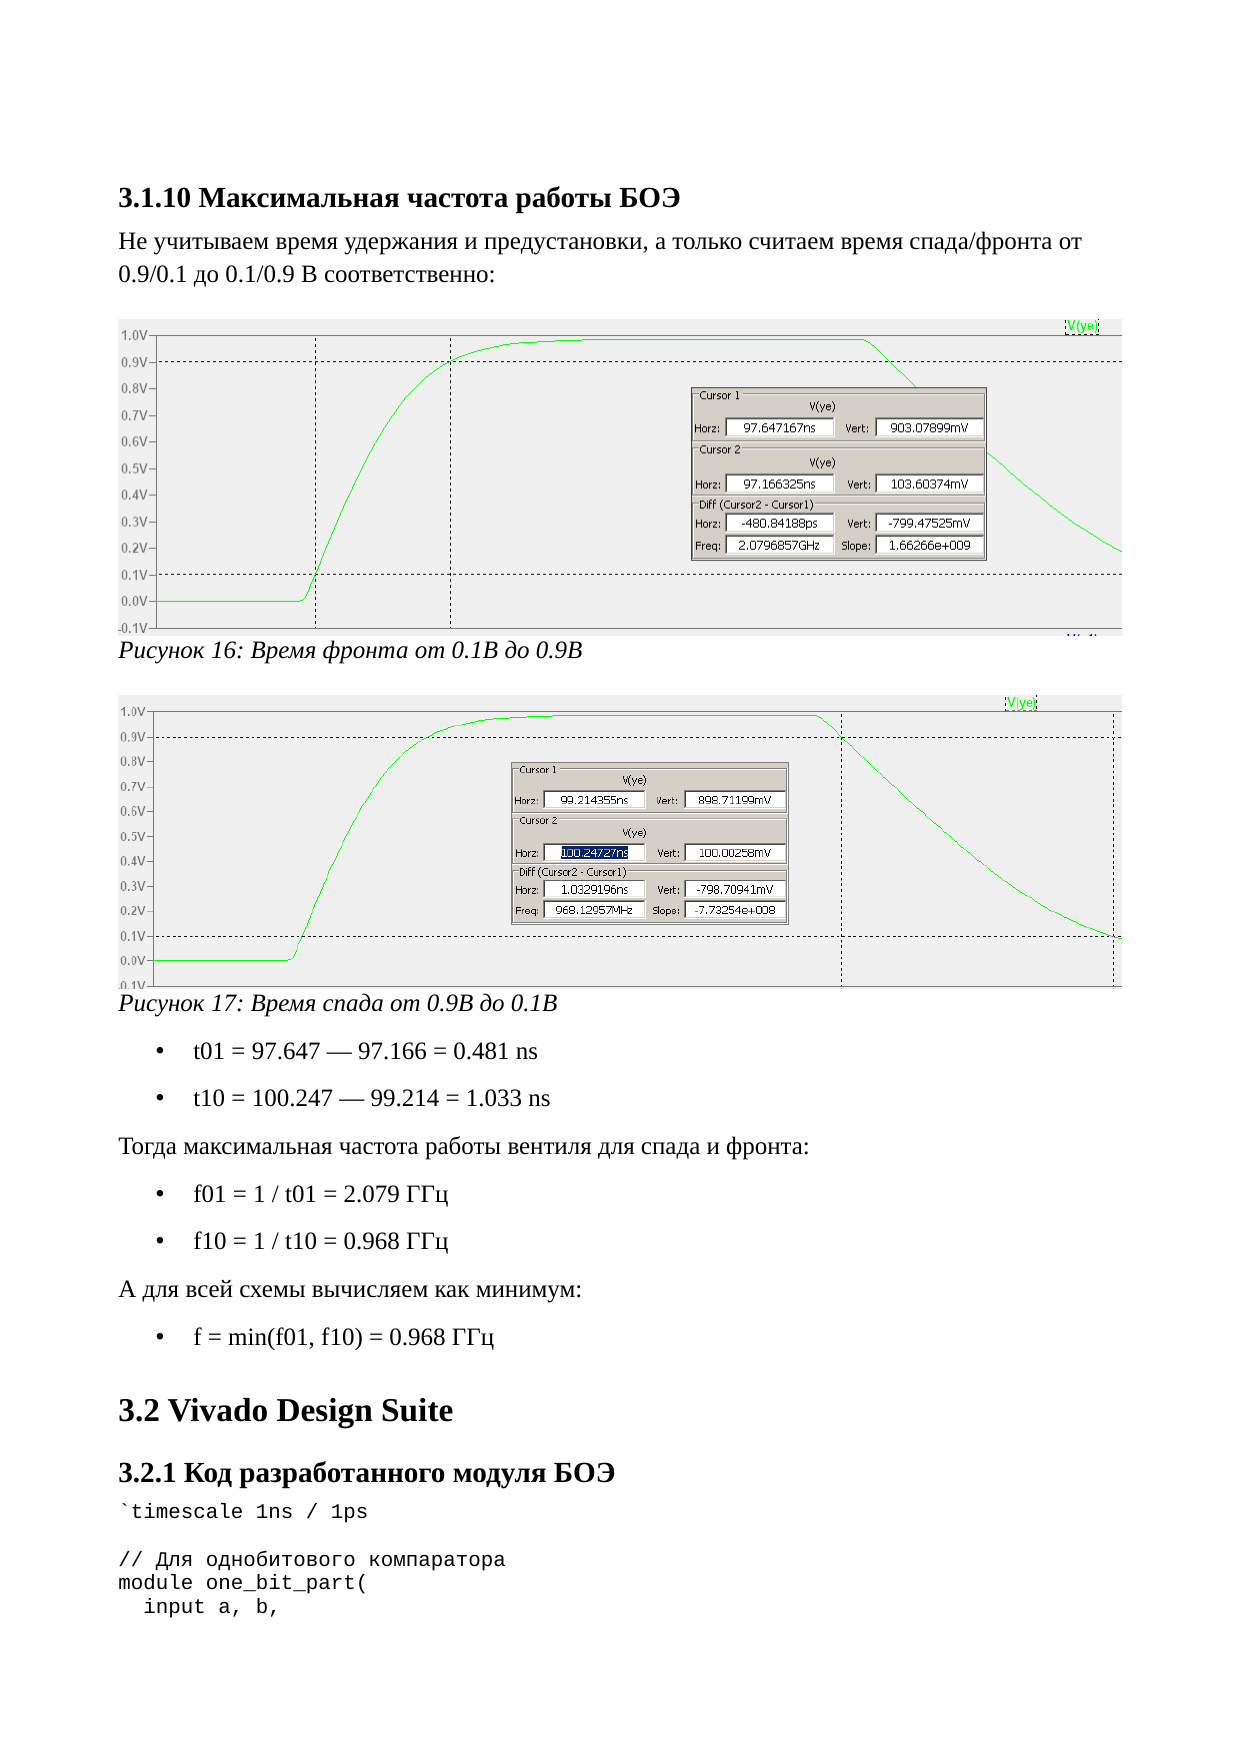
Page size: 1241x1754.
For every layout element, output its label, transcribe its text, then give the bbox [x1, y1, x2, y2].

list t01 = 97.647 — 97.166 = 0.481 ns [156, 1036, 1122, 1065]
list f01 = 1 / t01 = 2.079 ГГц [156, 1179, 1122, 1207]
text `timescale 1ns / 1ps [118, 1501, 1122, 1525]
text module one_bit_part( [118, 1572, 1122, 1596]
list f = min(f01, f10) = 0.968 ГГц [156, 1322, 1122, 1350]
picture [118, 319, 1123, 636]
subtitle 3.2 Vivado Design Suite [118, 1390, 1122, 1428]
text Рисунок 16: Время фронта от 0.1В до 0.9В [118, 636, 1122, 664]
subtitle 3.1.10 Максимальная частота работы БОЭ [118, 180, 1122, 214]
text Рисунок 17: Время спада от 0.9В до 0.1В [118, 989, 1122, 1017]
list t10 = 100.247 — 99.214 = 1.033 ns [156, 1083, 1122, 1112]
subtitle 3.2.1 Код разработанного модуля БОЭ [118, 1455, 1122, 1489]
list f10 = 1 / t10 = 0.968 ГГц [156, 1226, 1122, 1255]
text // Для однобитового компаратора [118, 1549, 1122, 1572]
text Тогда максимальная частота работы вентиля для спада и фронта: [118, 1131, 1122, 1160]
text А для всей схемы вычисляем как минимум: [118, 1274, 1122, 1303]
text input a, b, [118, 1596, 1122, 1620]
text Не учитываем время удержания и предустановки, а только считаем время спада/фронта от 0.9/0.1 до 0.1/0.9 В соответственно: [118, 226, 1122, 288]
picture [118, 695, 1123, 989]
